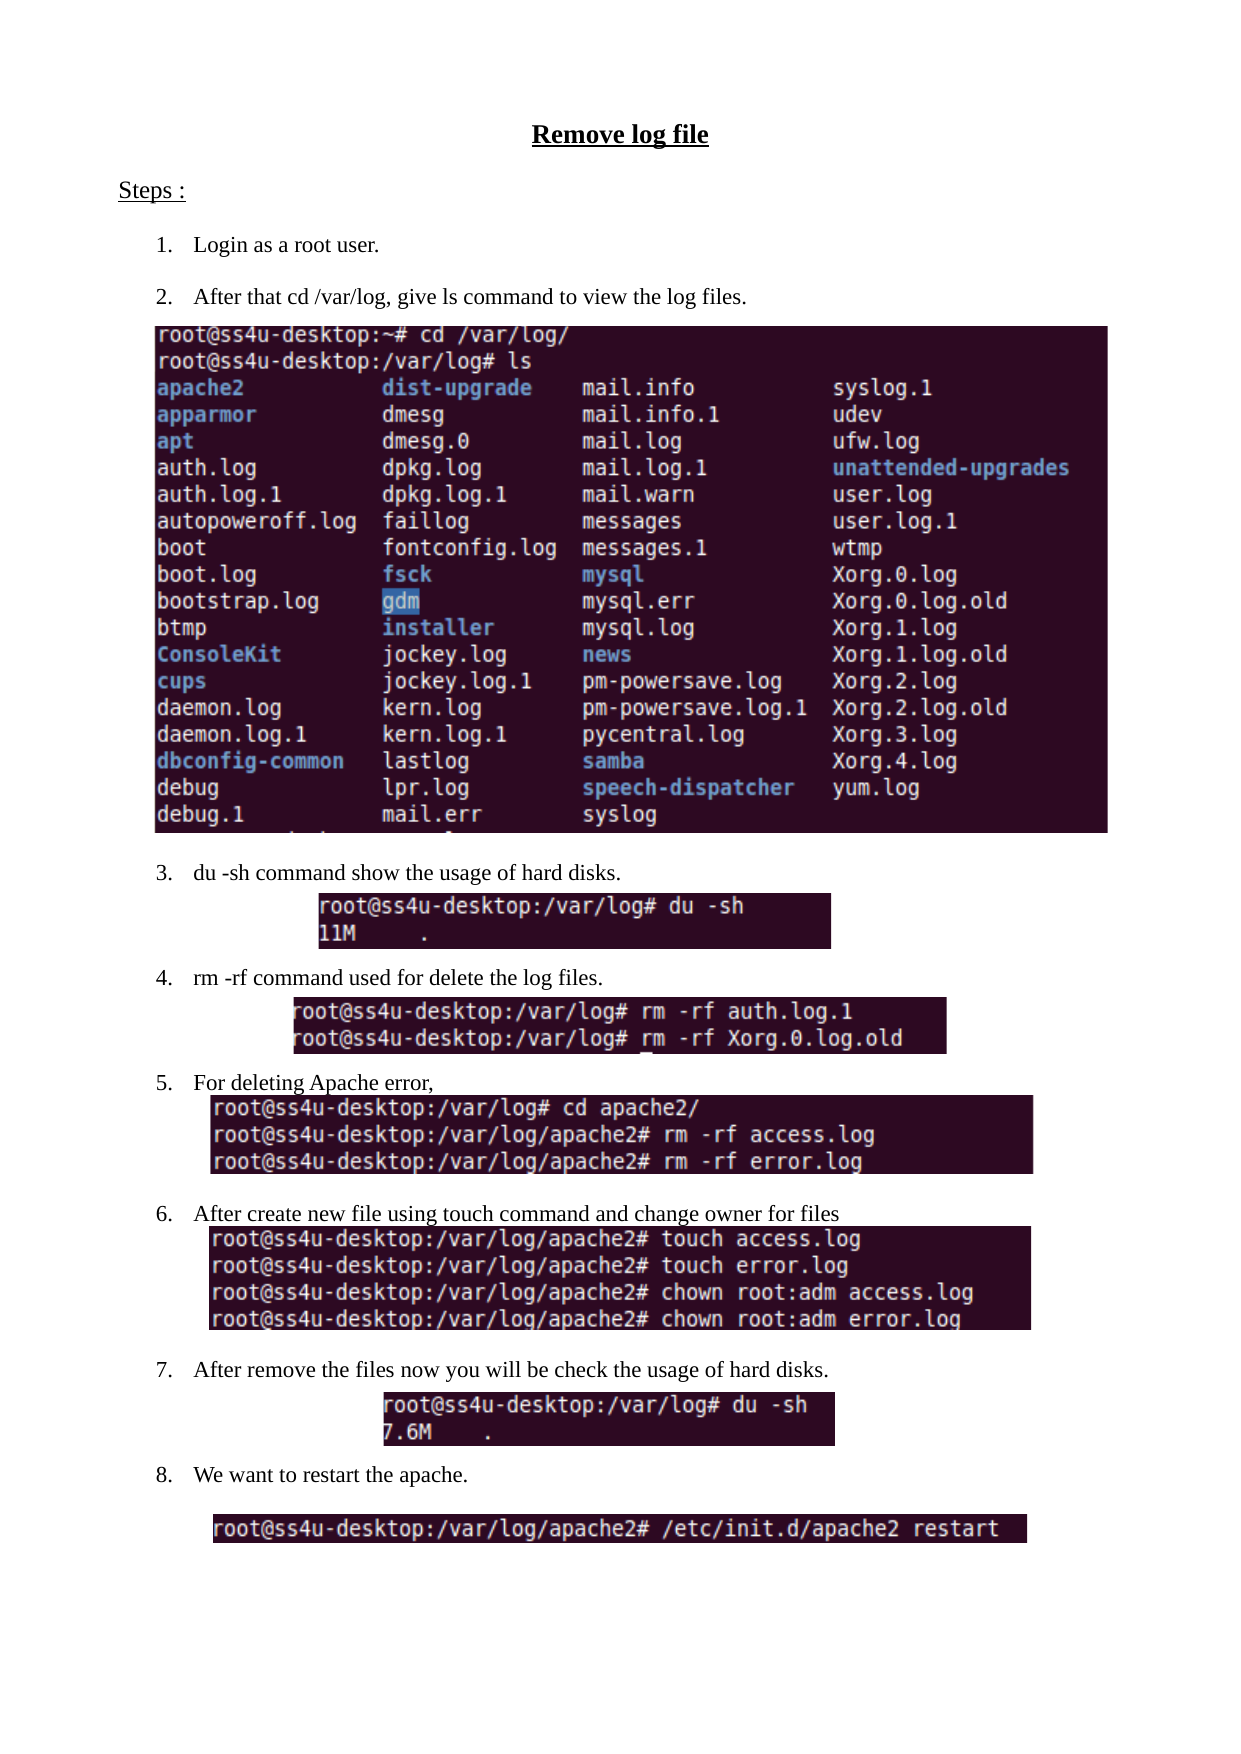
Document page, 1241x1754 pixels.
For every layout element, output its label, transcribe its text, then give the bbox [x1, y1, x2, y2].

picture [383, 1392, 835, 1446]
list After that cd /var/log, give ls command to view the log files. [156, 283, 1122, 310]
list rm -rf command used for delete the log files. [156, 964, 1122, 990]
picture [209, 1226, 1032, 1330]
picture [293, 997, 947, 1054]
list Login as a root user. [156, 231, 1122, 257]
text Steps : [118, 176, 1122, 204]
picture [318, 893, 832, 949]
list For deleting Apache error, [156, 1069, 1122, 1096]
picture [213, 1514, 1028, 1543]
list After remove the files now you will be check the usage of hard disks. [156, 1356, 1122, 1382]
list We want to restart the apache. [156, 1462, 1122, 1488]
text Remove log file [118, 118, 1122, 149]
picture [206, 1095, 1035, 1174]
list du -sh command show the usage of hard disks. [156, 859, 1122, 885]
list After create new file using touch command and change owner for files [156, 1200, 1122, 1227]
picture [154, 326, 1108, 833]
